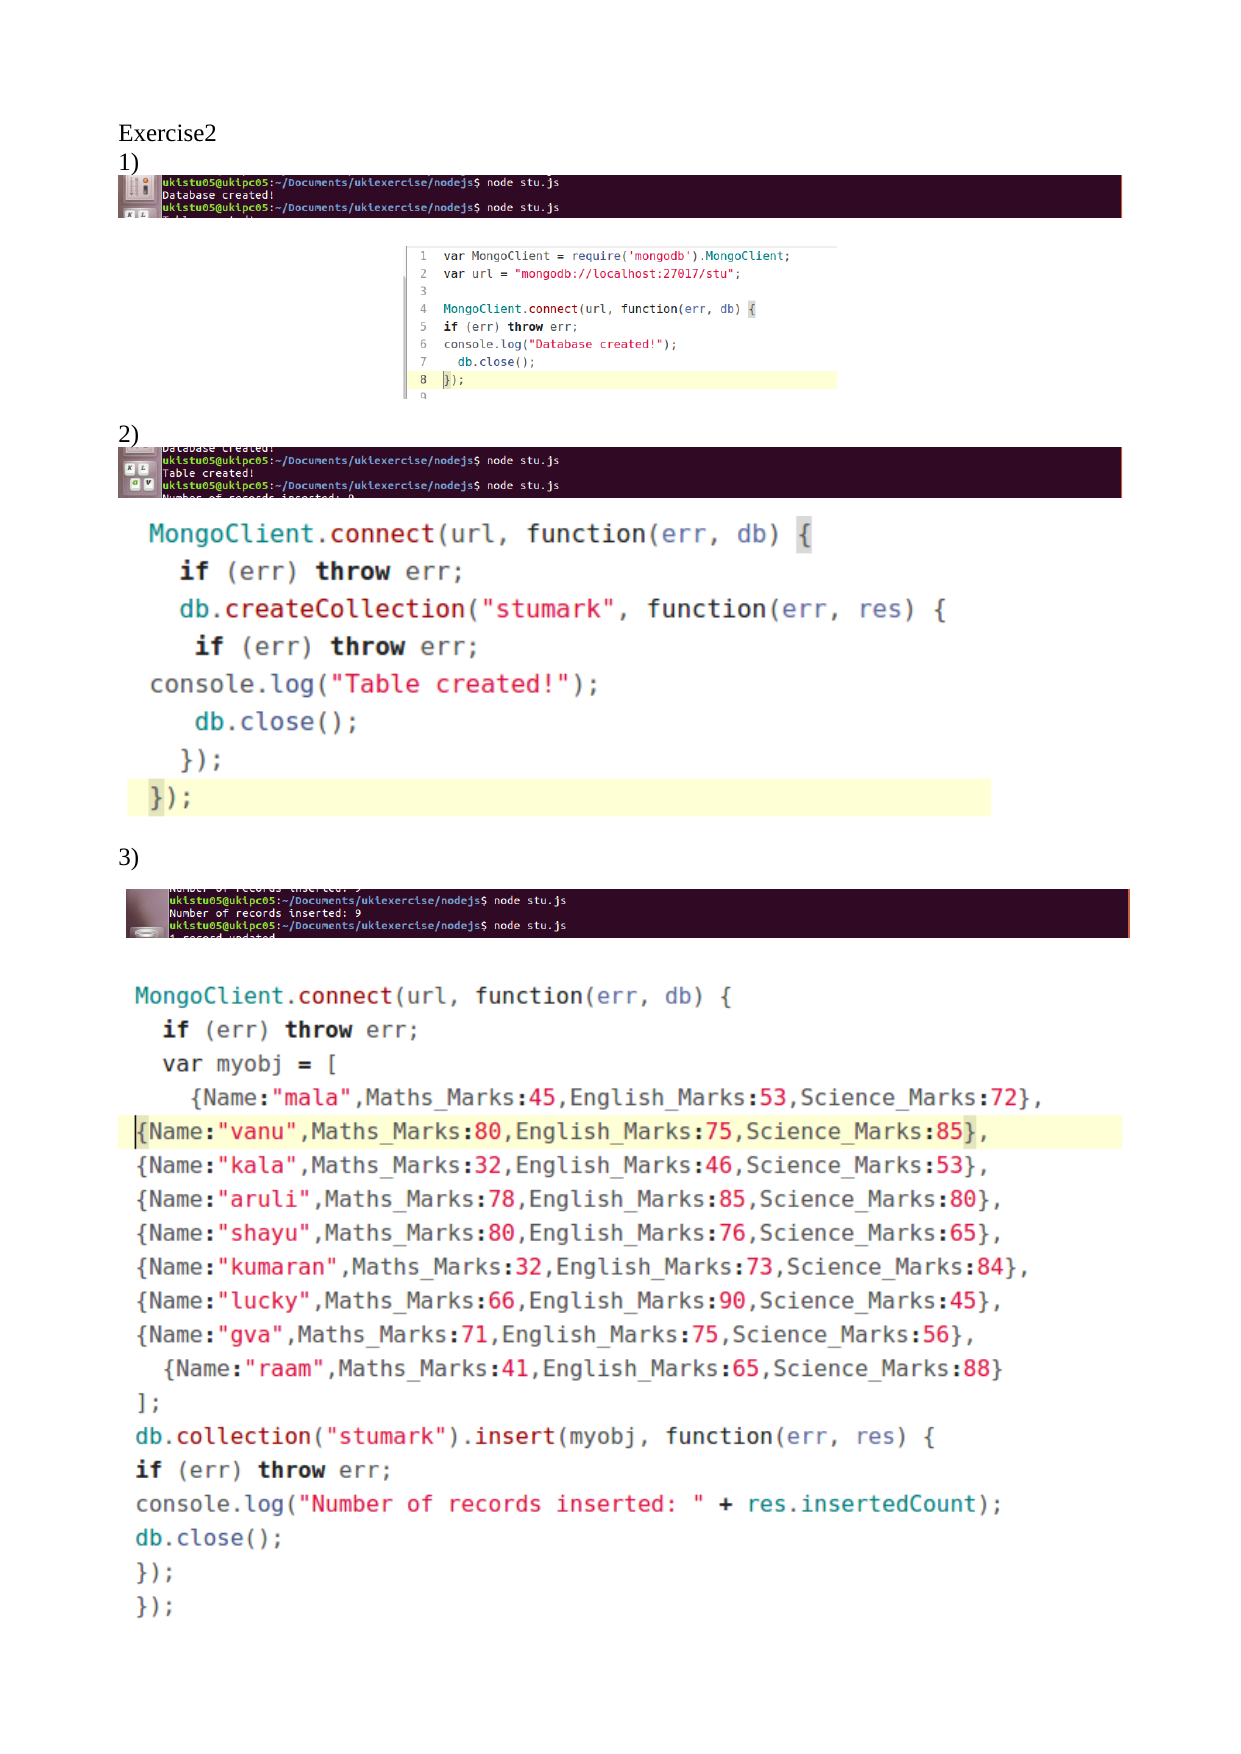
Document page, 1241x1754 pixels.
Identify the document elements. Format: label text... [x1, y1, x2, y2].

text 1) [118, 147, 1122, 176]
text Exercise2 [118, 118, 1122, 147]
text 2) [118, 419, 1122, 447]
picture [118, 187, 1123, 218]
picture [118, 469, 1123, 498]
picture [118, 970, 1123, 1629]
text 3) [118, 842, 1122, 871]
picture [403, 246, 824, 399]
picture [126, 927, 1130, 938]
picture [127, 516, 992, 829]
